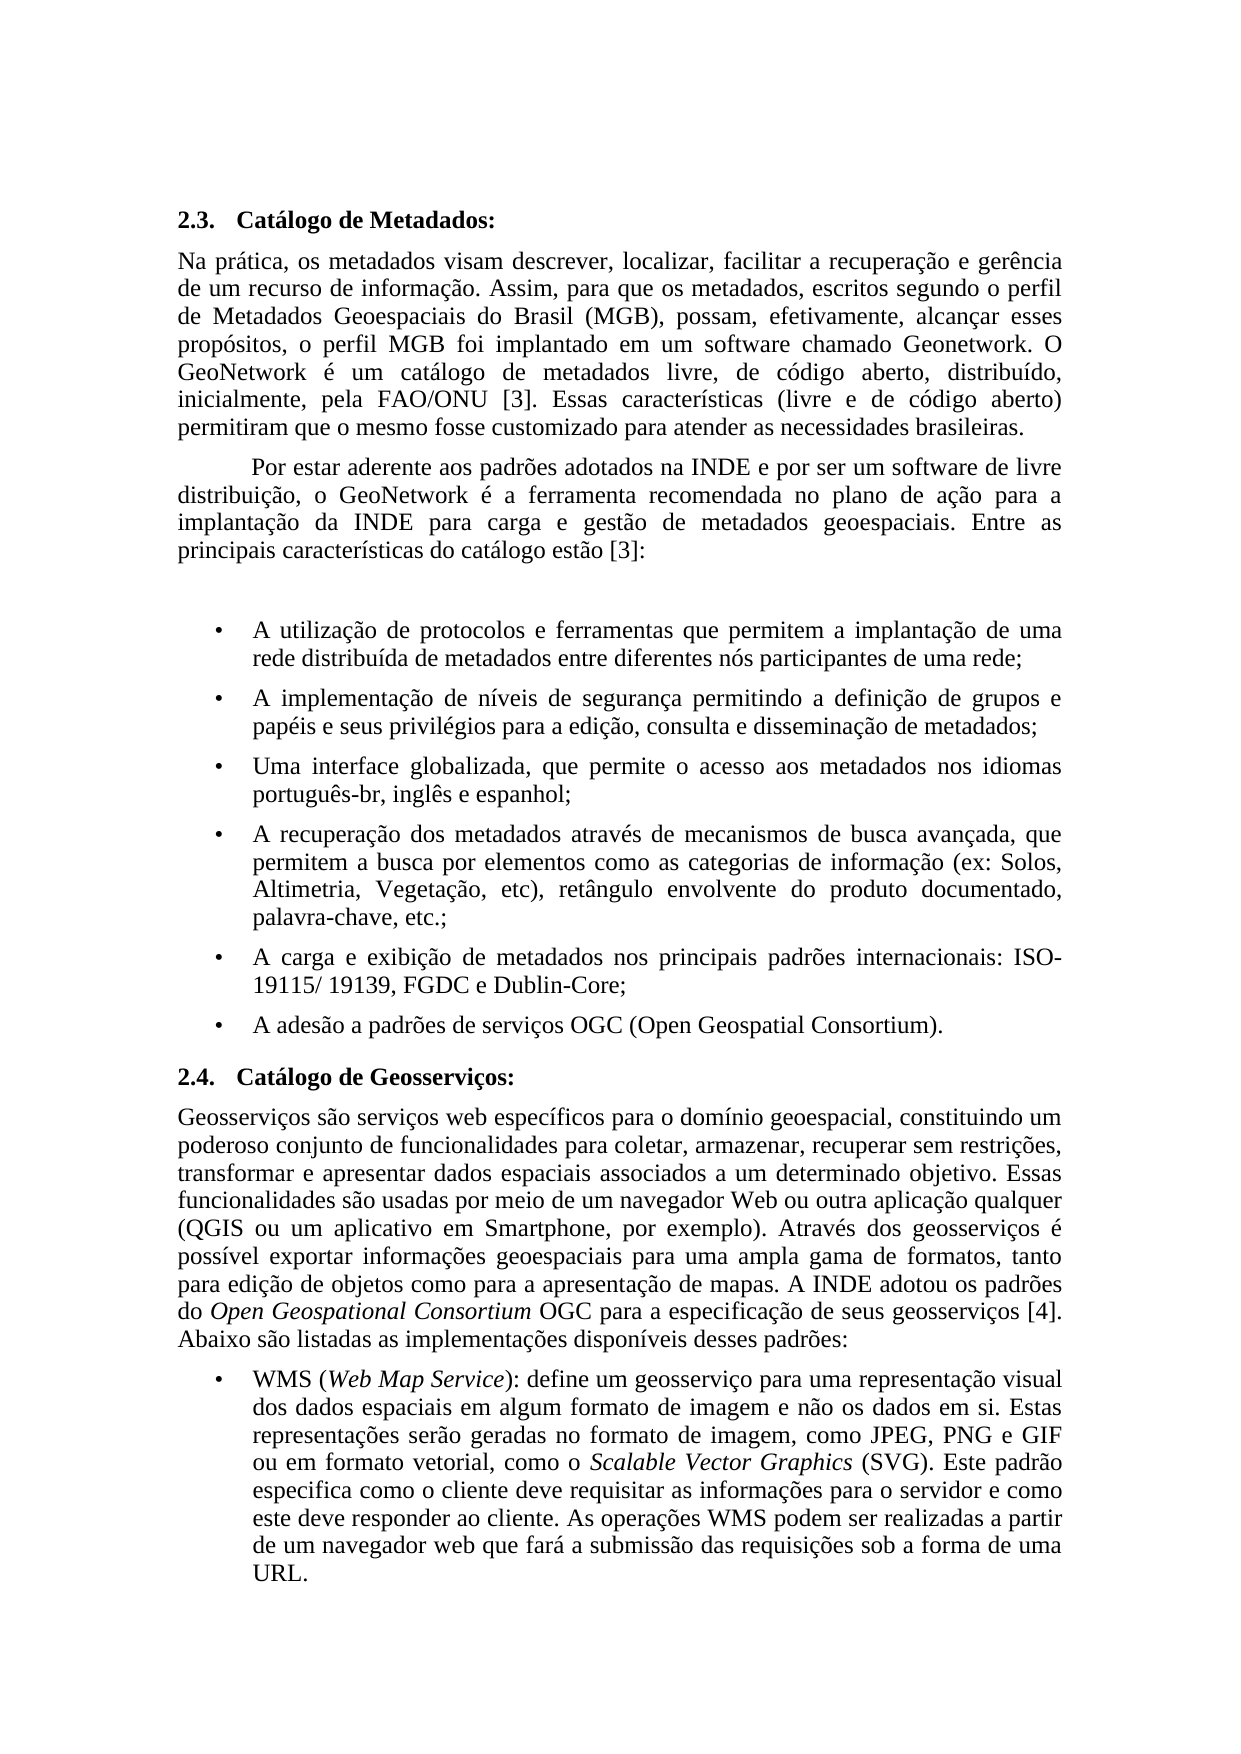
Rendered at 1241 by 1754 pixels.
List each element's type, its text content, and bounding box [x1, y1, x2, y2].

text Geosserviços são serviços web específicos para o domínio geoespacial, constituindo um poderoso conjunto de funcionalidades para coletar, armazenar, recuperar sem restrições, transformar e apresentar dados espaciais associados a um determinado objetivo. Essas funcionalidades são usadas por meio de um navegador Web ou outra aplicação qualquer (QGIS ou um aplicativo em Smartphone, por exemplo). Através dos geosserviços é possível exportar informações geoespaciais para uma ampla gama de formatos, tanto para edição de objetos como para a apresentação de mapas. A INDE adotou os padrões do Open Geospational Consortium OGC para a especificação de seus geosserviços [4]. Abaixo são listadas as implementações disponíveis desses padrões: [177, 1103, 1063, 1353]
list A adesão a padrões de serviços OGC (Open Geospatial Consortium). [215, 1011, 1063, 1039]
list A implementação de níveis de segurança permitindo a definição de grupos e papéis e seus privilégios para a edição, consulta e disseminação de metadados; [215, 684, 1063, 740]
list A carga e exibição de metadados nos principais padrões internacionais: ISO-19115/ 19139, FGDC e Dublin-Core; [215, 943, 1063, 998]
text Por estar aderente aos padrões adotados na INDE e por ser um software de livre distribuição, o GeoNetwork é a ferramenta recomendada no plano de ação para a implantação da INDE para carga e gestão de metadados geoespaciais. Entre as principais características do catálogo estão [3]: [177, 453, 1063, 564]
list A utilização de protocolos e ferramentas que permitem a implantação de uma rede distribuída de metadados entre diferentes nós participantes de uma rede; [215, 616, 1063, 672]
list Uma interface globalizada, que permite o acesso aos metadados nos idiomas português-br, inglês e espanhol; [215, 752, 1063, 807]
list WMS (Web Map Service): define um geosserviço para uma representação visual dos dados espaciais em algum formato de imagem e não os dados em si. Estas representações serão geradas no formato de imagem, como JPEG, PNG e GIF ou em formato vetorial, como o Scalable Vector Graphics (SVG). Este padrão especifica como o cliente deve requisitar as informações para o servidor e como este deve responder ao cliente. As operações WMS podem ser realizadas a partir de um navegador web que fará a submissão das requisições sob a forma de uma URL. [215, 1365, 1063, 1587]
title Catálogo de Geosserviços: [177, 1063, 1063, 1091]
text Na prática, os metadados visam descrever, localizar, facilitar a recuperação e gerência de um recurso de informação. Assim, para que os metadados, escritos segundo o perfil de Metadados Geoespaciais do Brasil (MGB), possam, efetivamente, alcançar esses propósitos, o perfil MGB foi implantado em um software chamado Geonetwork. O GeoNetwork é um catálogo de metadados livre, de código aberto, distribuído, inicialmente, pela FAO/ONU [3]. Essas características (livre e de código aberto) permitiram que o mesmo fosse customizado para atender as necessidades brasileiras. [177, 247, 1063, 441]
title Catálogo de Metadados: [177, 207, 1063, 234]
list A recuperação dos metadados através de mecanismos de busca avançada, que permitem a busca por elementos como as categorias de informação (ex: Solos, Altimetria, Vegetação, etc), retângulo envolvente do produto documentado, palavra-chave, etc.; [215, 820, 1063, 931]
